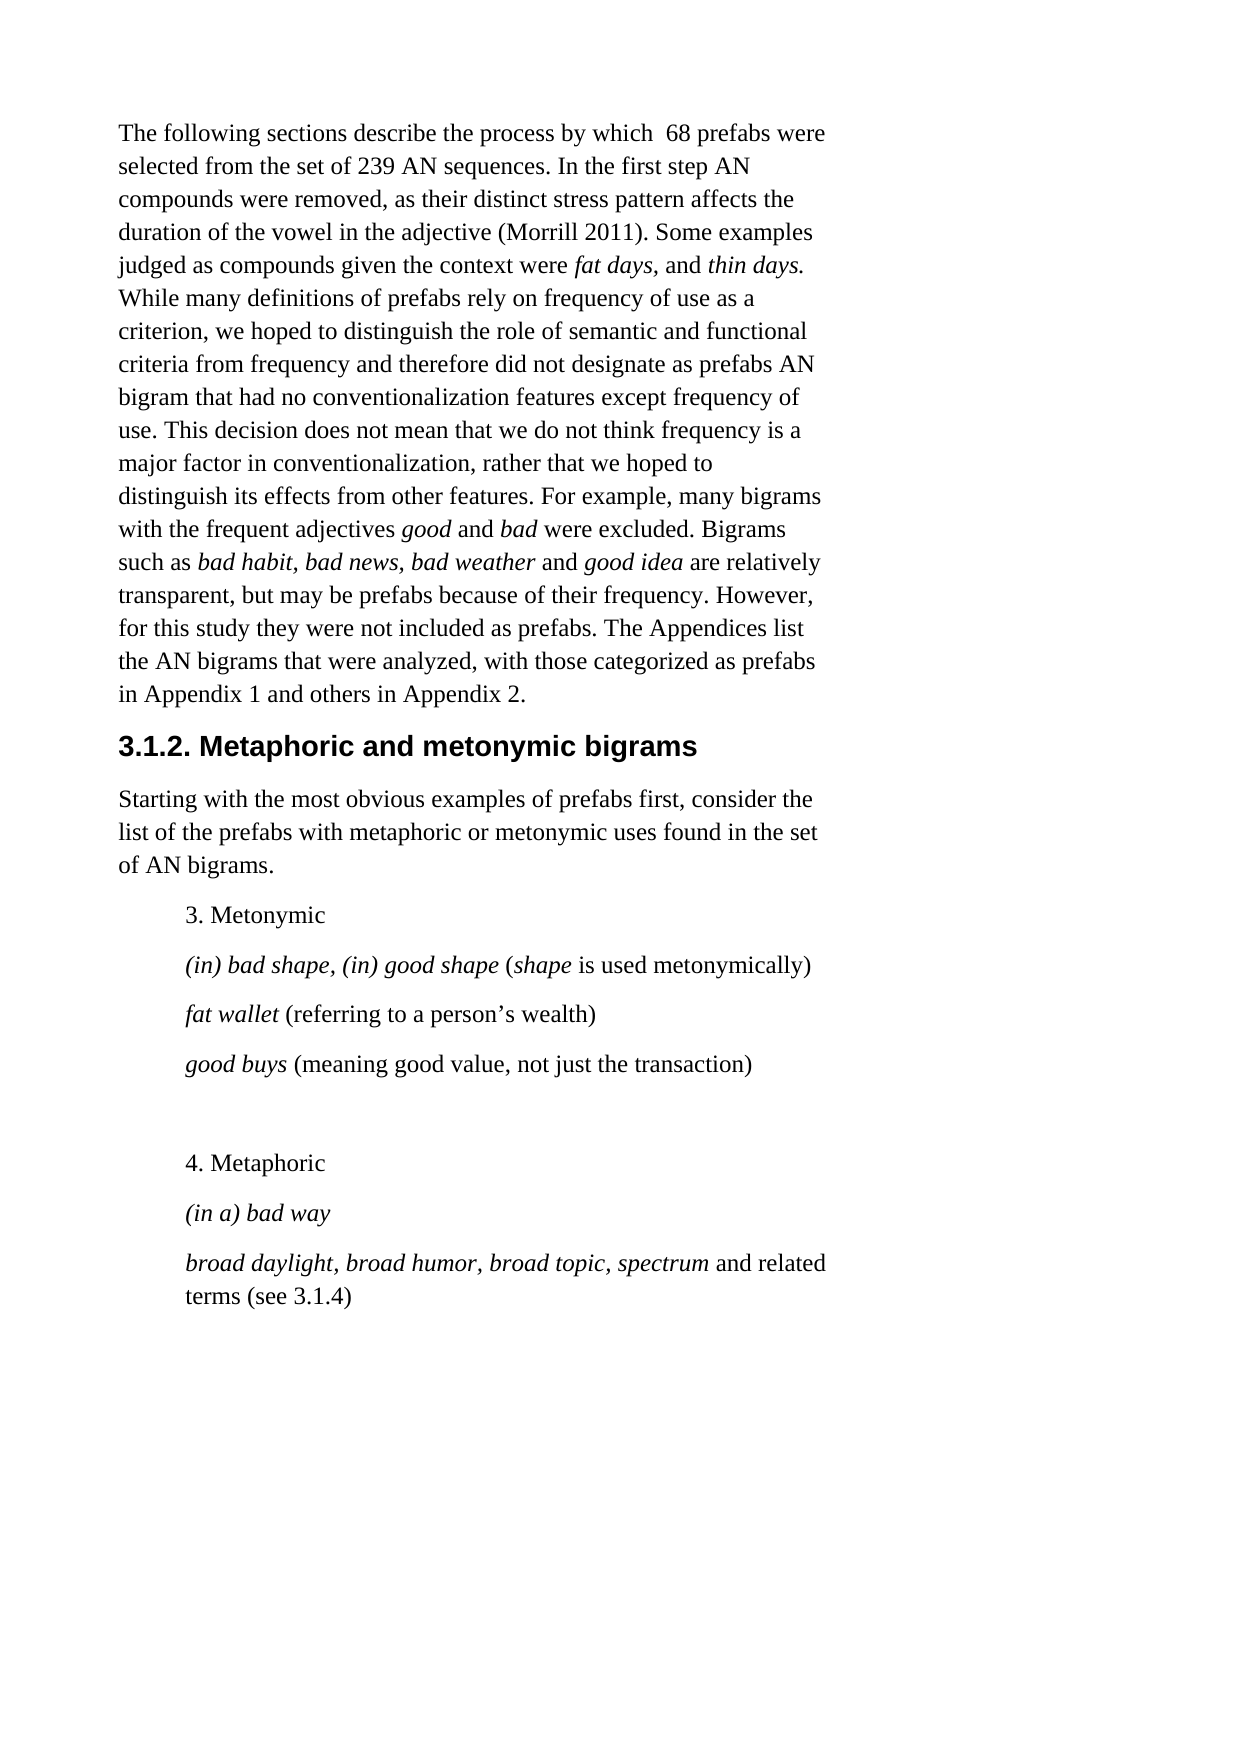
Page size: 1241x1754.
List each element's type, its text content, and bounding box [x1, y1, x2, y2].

text Starting with the most obvious examples of prefabs first, consider the list of the prefabs with metaphoric or metonymic uses found in the set of AN bigrams. [118, 784, 827, 879]
text good buys (meaning good value, not just the transaction) [118, 1049, 827, 1078]
text 4. Metaphoric [118, 1148, 827, 1177]
text (in a) bad way [118, 1198, 827, 1227]
text fat wallet (referring to a person’s wealth) [118, 999, 827, 1028]
text broad daylight, broad humor, broad topic, spectrum and related terms (see 3.1.4) [185, 1248, 827, 1310]
text 3. Metonymic [118, 900, 827, 929]
text (in) bad shape, (in) good shape (shape is used metonymically) [185, 950, 827, 978]
subtitle 3.1.2. Metaphoric and metonymic bigrams [118, 729, 827, 763]
text The following sections describe the process by which 68 prefabs were selected from the set of 239 AN sequences. In the first step AN compounds were removed, as their distinct stress pattern affects the duration of the vowel in the adjective (Morrill 2011). Some examples judged as compounds given the context were fat days, and thin days. While many definitions of prefabs rely on frequency of use as a criterion, we hoped to distinguish the role of semantic and functional criteria from frequency and therefore did not designate as prefabs AN bigram that had no conventionalization features except frequency of use. This decision does not mean that we do not think frequency is a major factor in conventionalization, rather that we hoped to distinguish its effects from other features. For example, many bigrams with the frequent adjectives good and bad were excluded. Bigrams such as bad habit, bad news, bad weather and good idea are relatively transparent, but may be prefabs because of their frequency. However, for this study they were not included as prefabs. The Appendices list the AN bigrams that were analyzed, with those categorized as prefabs in Appendix 1 and others in Appendix 2. [118, 118, 827, 708]
